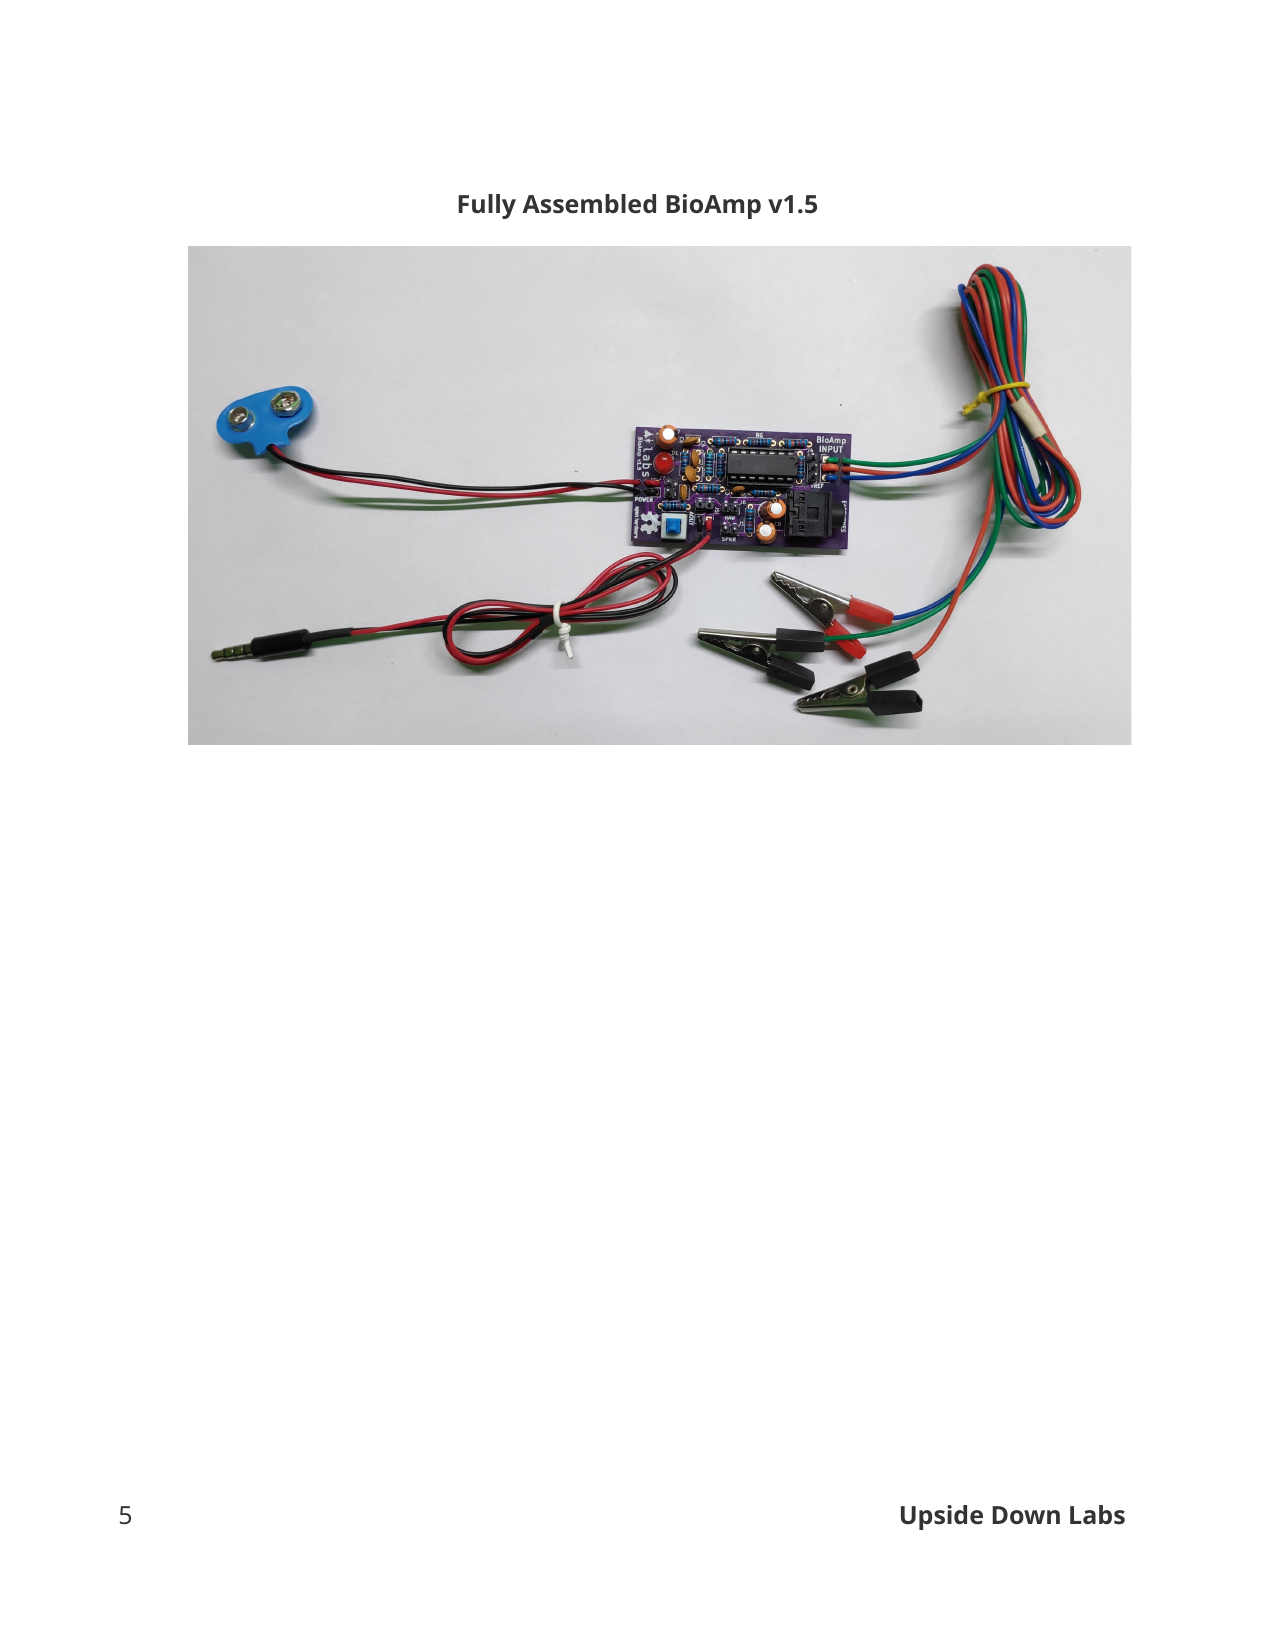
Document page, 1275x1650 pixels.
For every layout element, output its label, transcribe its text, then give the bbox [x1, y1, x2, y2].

text Fully Assembled BioAmp v1.5 [118, 186, 1157, 220]
picture [188, 246, 1132, 745]
